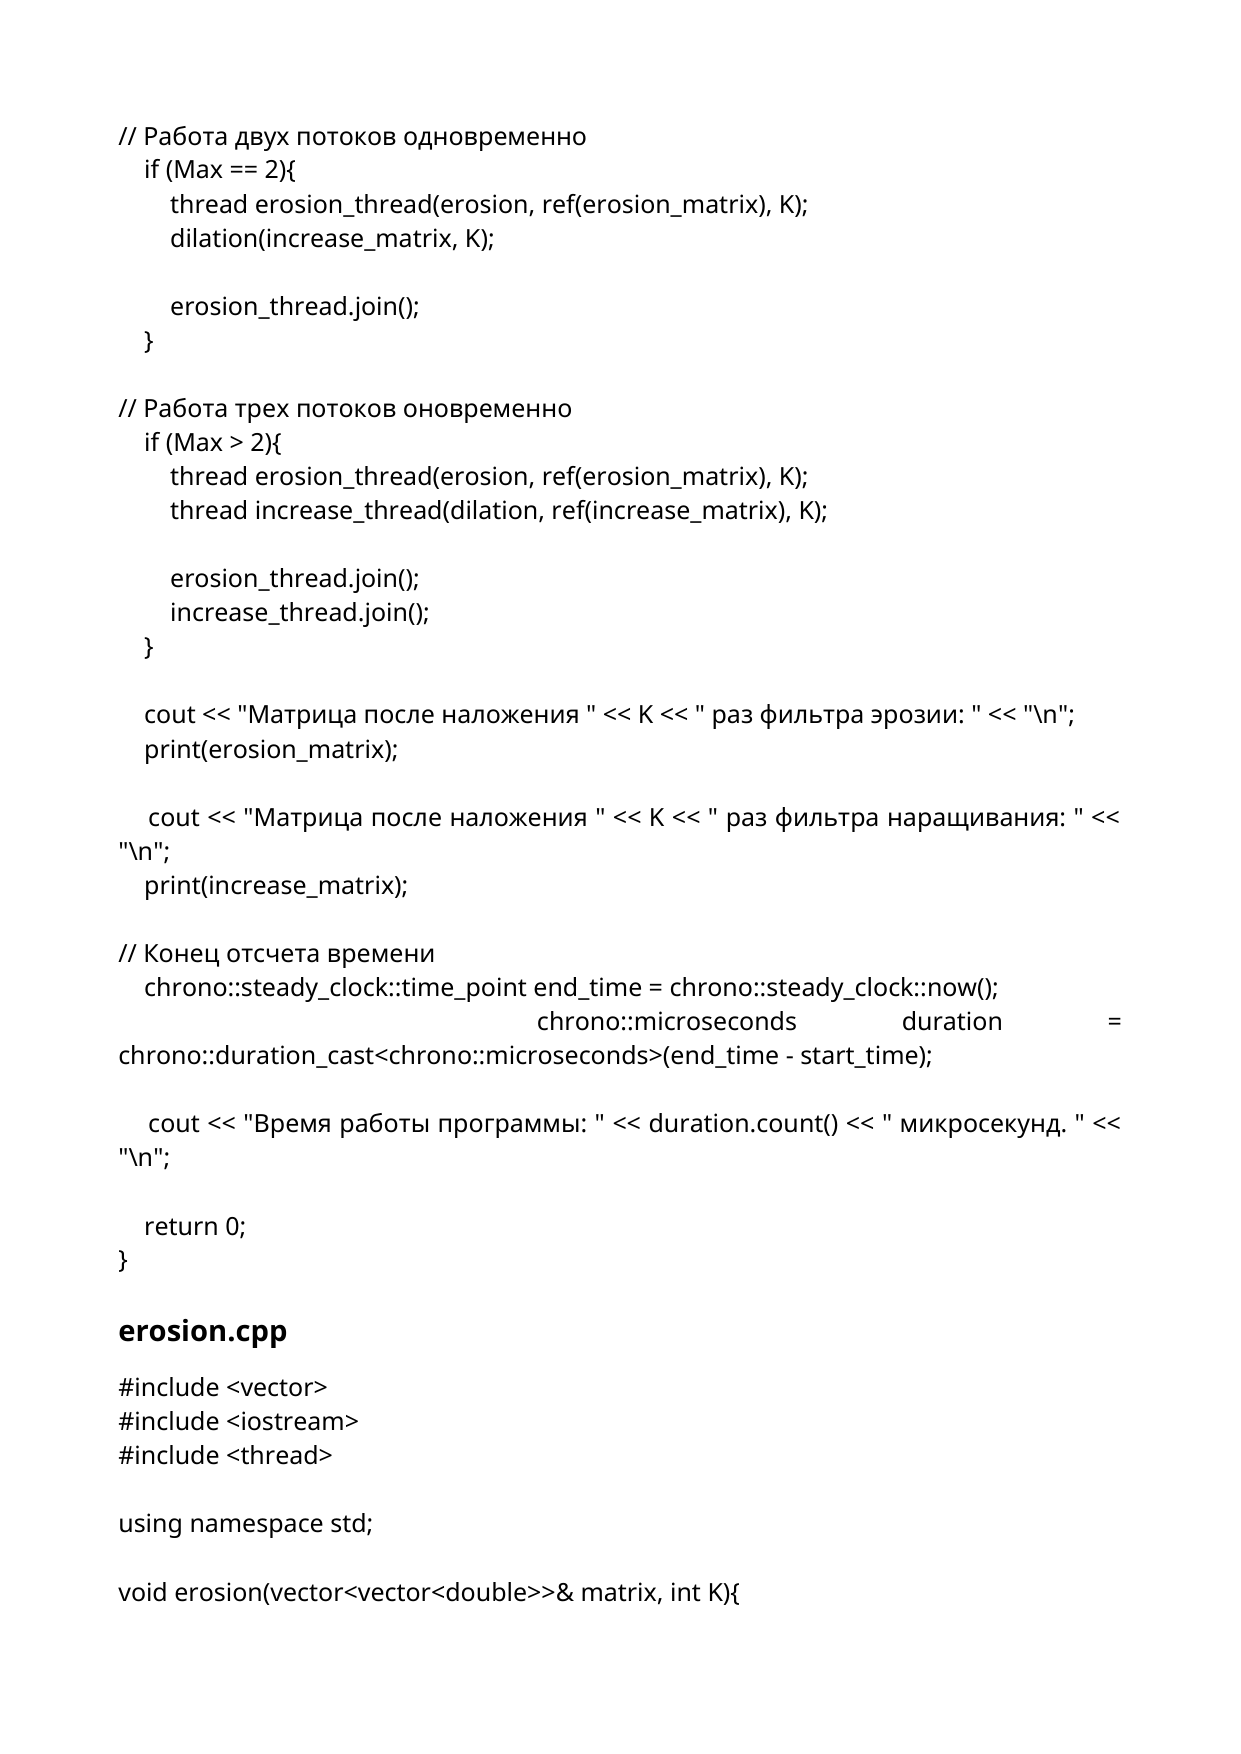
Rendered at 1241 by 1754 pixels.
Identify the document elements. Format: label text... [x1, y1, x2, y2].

text void erosion(vector<vector<double>>& matrix, int K){ [118, 1574, 1122, 1608]
text using namespace std; [118, 1506, 1122, 1540]
text cout << "Матрица после наложения " << K << " раз фильтра наращивания: " << "\n"; [118, 799, 1122, 867]
text increase_thread.join(); [118, 595, 1122, 629]
text thread erosion_thread(erosion, ref(erosion_matrix), K); [118, 459, 1122, 493]
text // Работа трех потоков оновременно [118, 391, 1122, 425]
text #include <vector> [118, 1370, 1122, 1404]
text thread increase_thread(dilation, ref(increase_matrix), K); [118, 493, 1122, 527]
text if (Max == 2){ [118, 152, 1122, 186]
text #include <iostream> [118, 1404, 1122, 1438]
text // Конец отсчета времени [118, 936, 1122, 970]
text dilation(increase_matrix, K); [118, 220, 1122, 254]
text chrono::microseconds duration = chrono::duration_cast<chrono::microseconds>(end_time - start_time); [118, 1004, 1122, 1072]
text cout << "Время работы программы: " << duration.count() << " микросекунд. " << "\n"; [118, 1106, 1122, 1174]
text if (Max > 2){ [118, 425, 1122, 459]
text erosion.cpp [118, 1310, 1122, 1350]
text print(erosion_matrix); [118, 731, 1122, 765]
text #include <thread> [118, 1438, 1122, 1472]
text } [118, 1242, 1122, 1276]
text print(increase_matrix); [118, 867, 1122, 902]
text } [118, 629, 1122, 663]
text // Работа двух потоков одновременно [118, 118, 1122, 152]
text erosion_thread.join(); [118, 561, 1122, 595]
text cout << "Матрица после наложения " << K << " раз фильтра эрозии: " << "\n"; [118, 697, 1122, 731]
text erosion_thread.join(); [118, 288, 1122, 322]
text thread erosion_thread(erosion, ref(erosion_matrix), K); [118, 186, 1122, 220]
text return 0; [118, 1208, 1122, 1242]
text chrono::steady_clock::time_point end_time = chrono::steady_clock::now(); [118, 970, 1122, 1004]
text } [118, 322, 1122, 357]
